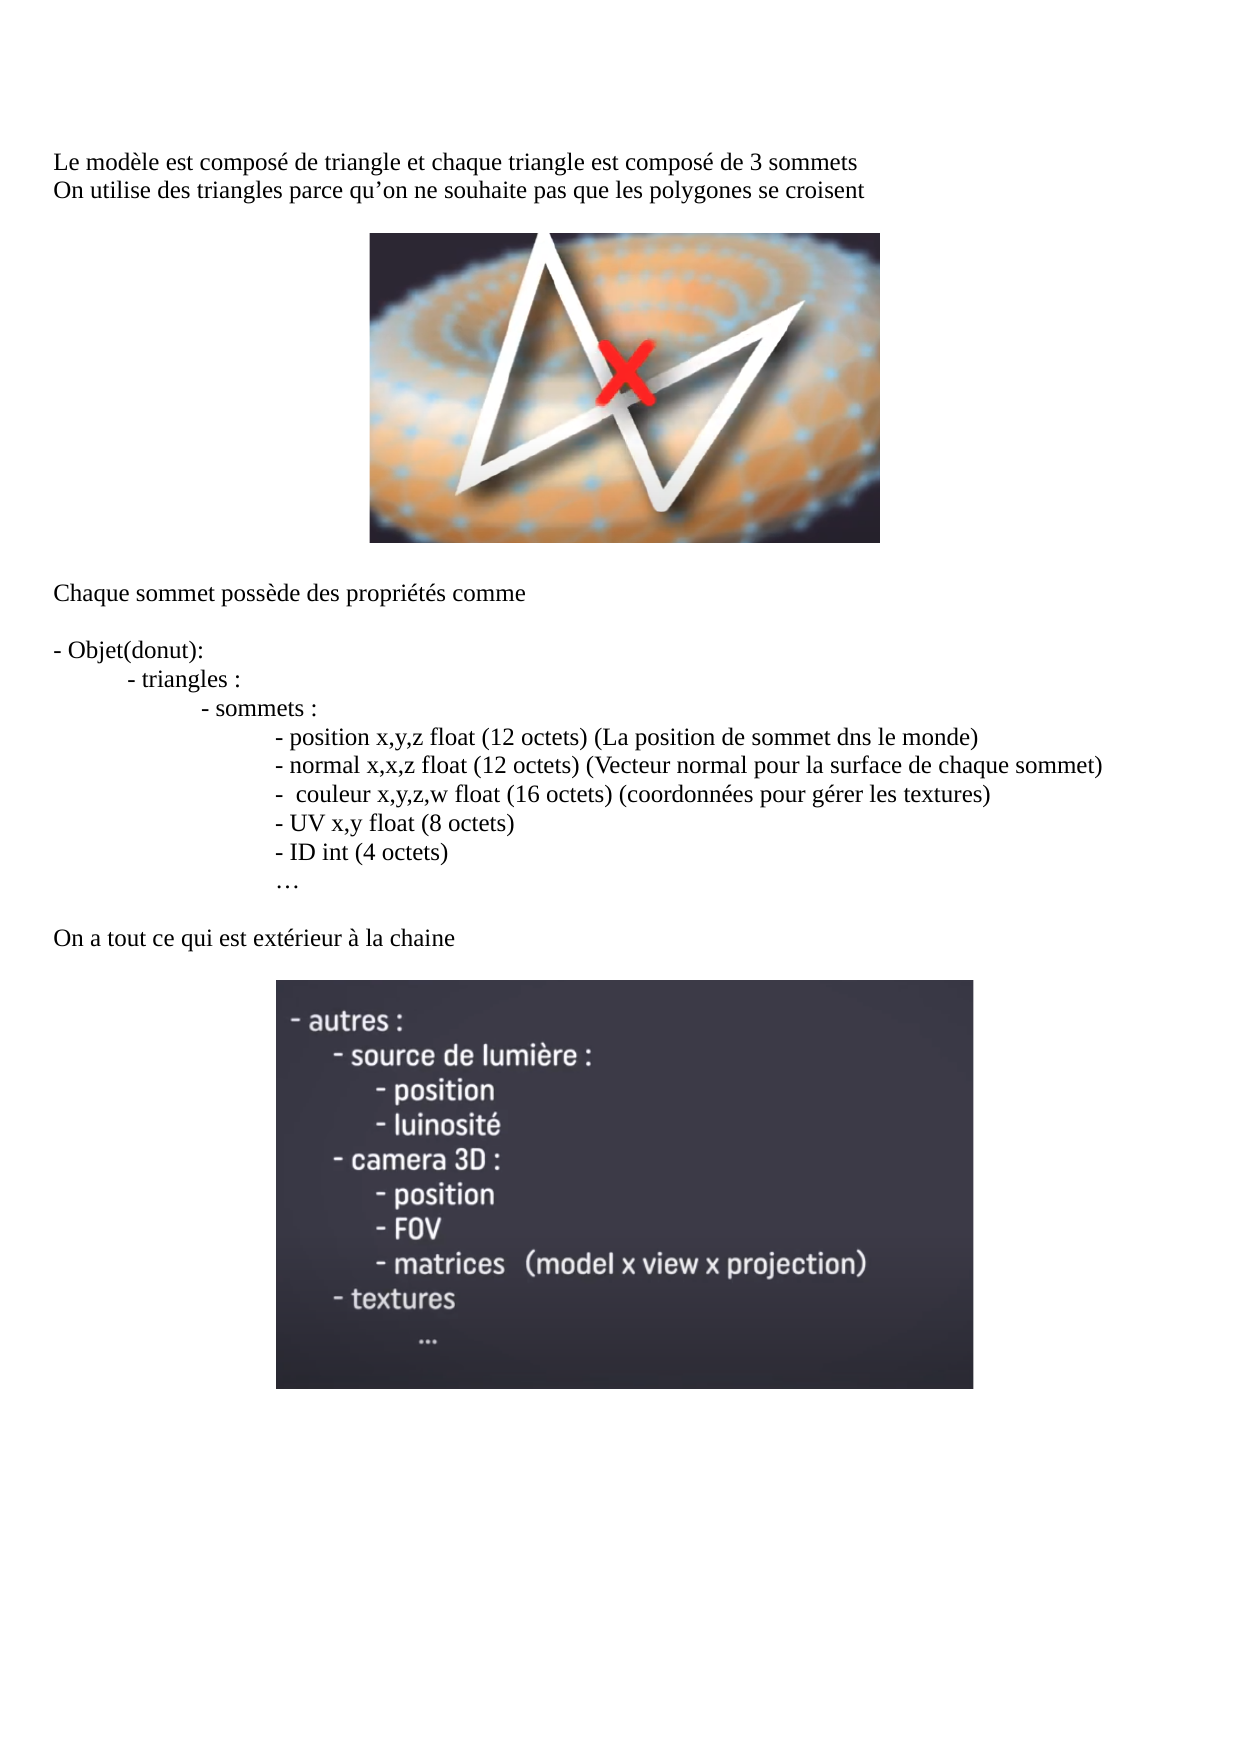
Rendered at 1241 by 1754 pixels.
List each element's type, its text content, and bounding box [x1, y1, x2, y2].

text On a tout ce qui est extérieur à la chaine [53, 923, 1196, 952]
text Le modèle est composé de triangle et chaque triangle est composé de 3 sommets [53, 147, 1196, 176]
text - ID int (4 octets) [53, 837, 1196, 866]
text - couleur x,y,z,w float (16 octets) (coordonnées pour gérer les textures) [53, 779, 1196, 808]
text … [53, 866, 1196, 894]
text - UV x,y float (8 octets) [53, 808, 1196, 837]
picture [369, 233, 880, 543]
text - normal x,x,z float (12 octets) (Vecteur normal pour la surface de chaque sommet) [53, 751, 1196, 779]
text - triangles : [53, 664, 1196, 693]
text Chaque sommet possède des propriétés comme [53, 578, 1196, 607]
text - Objet(donut): [53, 636, 1196, 664]
text - position x,y,z float (12 octets) (La position de sommet dns le monde) [53, 722, 1196, 751]
picture [276, 980, 974, 1389]
text - sommets : [53, 693, 1196, 722]
text On utilise des triangles parce qu’on ne souhaite pas que les polygones se croisent [53, 176, 1196, 204]
